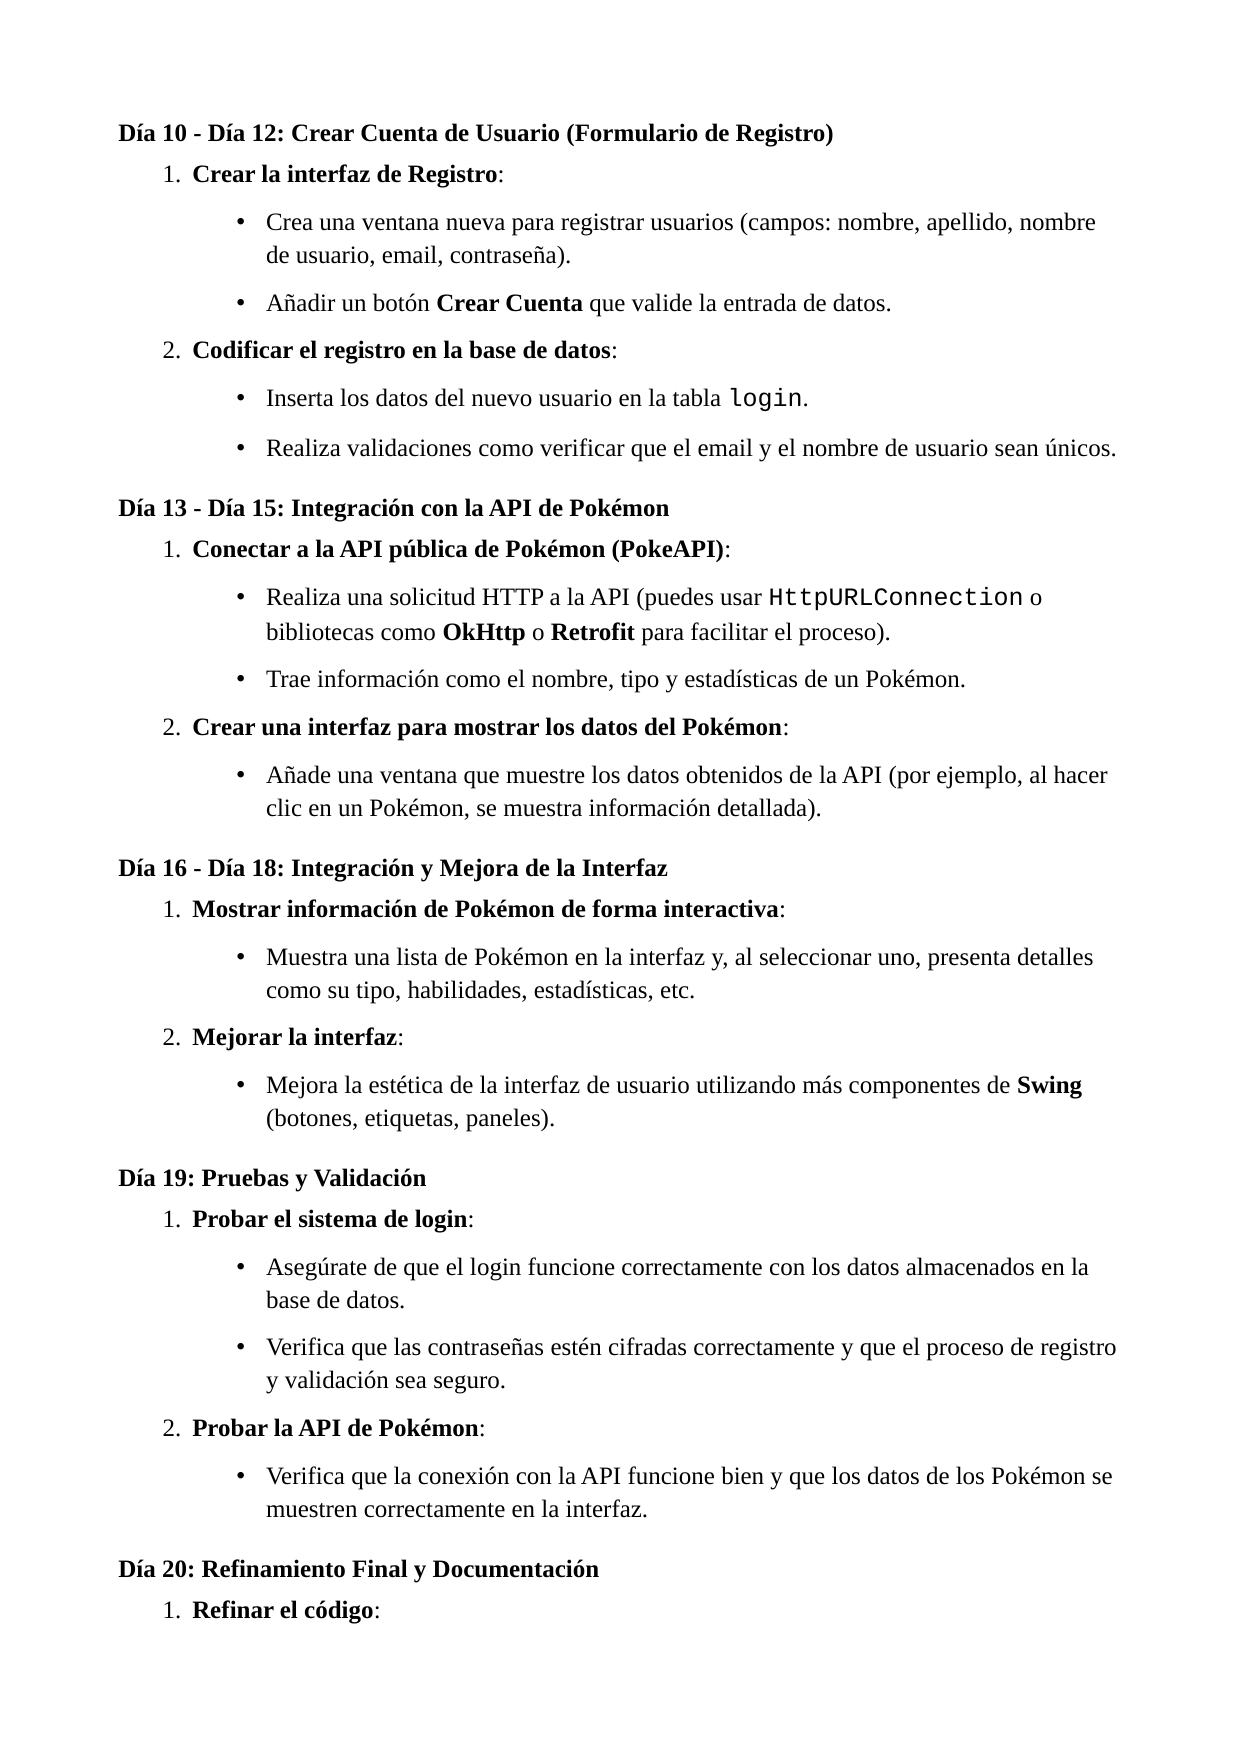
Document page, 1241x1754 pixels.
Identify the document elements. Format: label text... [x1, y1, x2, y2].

list Muestra una lista de Pokémon en la interfaz y, al seleccionar uno, presenta detalles como su tipo, habilidades, estadísticas, etc. [236, 942, 1122, 1003]
list Verifica que las contraseñas estén cifradas correctamente y que el proceso de registro y validación sea seguro. [236, 1332, 1122, 1394]
list Codificar el registro en la base de datos: [162, 335, 1122, 364]
list Añadir un botón Crear Cuenta que valide la entrada de datos. [236, 288, 1122, 316]
subtitle Día 16 - Día 18: Integración y Mejora de la Interfaz [118, 853, 1122, 882]
list Añade una ventana que muestre los datos obtenidos de la API (por ejemplo, al hacer clic en un Pokémon, se muestra información detallada). [236, 760, 1122, 821]
subtitle Día 20: Refinamiento Final y Documentación [118, 1554, 1122, 1583]
list Probar el sistema de login: [162, 1204, 1122, 1233]
list Inserta los datos del nuevo usuario en la tabla login. [236, 383, 1122, 414]
list Mejora la estética de la interfaz de usuario utilizando más componentes de Swing (botones, etiquetas, paneles). [236, 1070, 1122, 1132]
subtitle Día 10 - Día 12: Crear Cuenta de Usuario (Formulario de Registro) [118, 118, 1122, 147]
list Trae información como el nombre, tipo y estadísticas de un Pokémon. [236, 664, 1122, 693]
list Crear la interfaz de Registro: [162, 159, 1122, 188]
list Mostrar información de Pokémon de forma interactiva: [162, 894, 1122, 923]
list Crear una interfaz para mostrar los datos del Pokémon: [162, 712, 1122, 741]
list Crea una ventana nueva para registrar usuarios (campos: nombre, apellido, nombre de usuario, email, contraseña). [236, 207, 1122, 269]
subtitle Día 19: Pruebas y Validación [118, 1163, 1122, 1192]
list Asegúrate de que el login funcione correctamente con los datos almacenados en la base de datos. [236, 1252, 1122, 1314]
list Mejorar la interfaz: [162, 1022, 1122, 1051]
list Realiza una solicitud HTTP a la API (puedes usar HttpURLConnection o bibliotecas como OkHttp o Retrofit para facilitar el proceso). [236, 582, 1122, 646]
list Verifica que la conexión con la API funcione bien y que los datos de los Pokémon se muestren correctamente en la interfaz. [236, 1461, 1122, 1522]
list Refinar el código: [162, 1595, 1122, 1624]
list Conectar a la API pública de Pokémon (PokeAPI): [162, 534, 1122, 563]
list Probar la API de Pokémon: [162, 1413, 1122, 1442]
list Realiza validaciones como verificar que el email y el nombre de usuario sean únicos. [236, 433, 1122, 462]
subtitle Día 13 - Día 15: Integración con la API de Pokémon [118, 493, 1122, 522]
